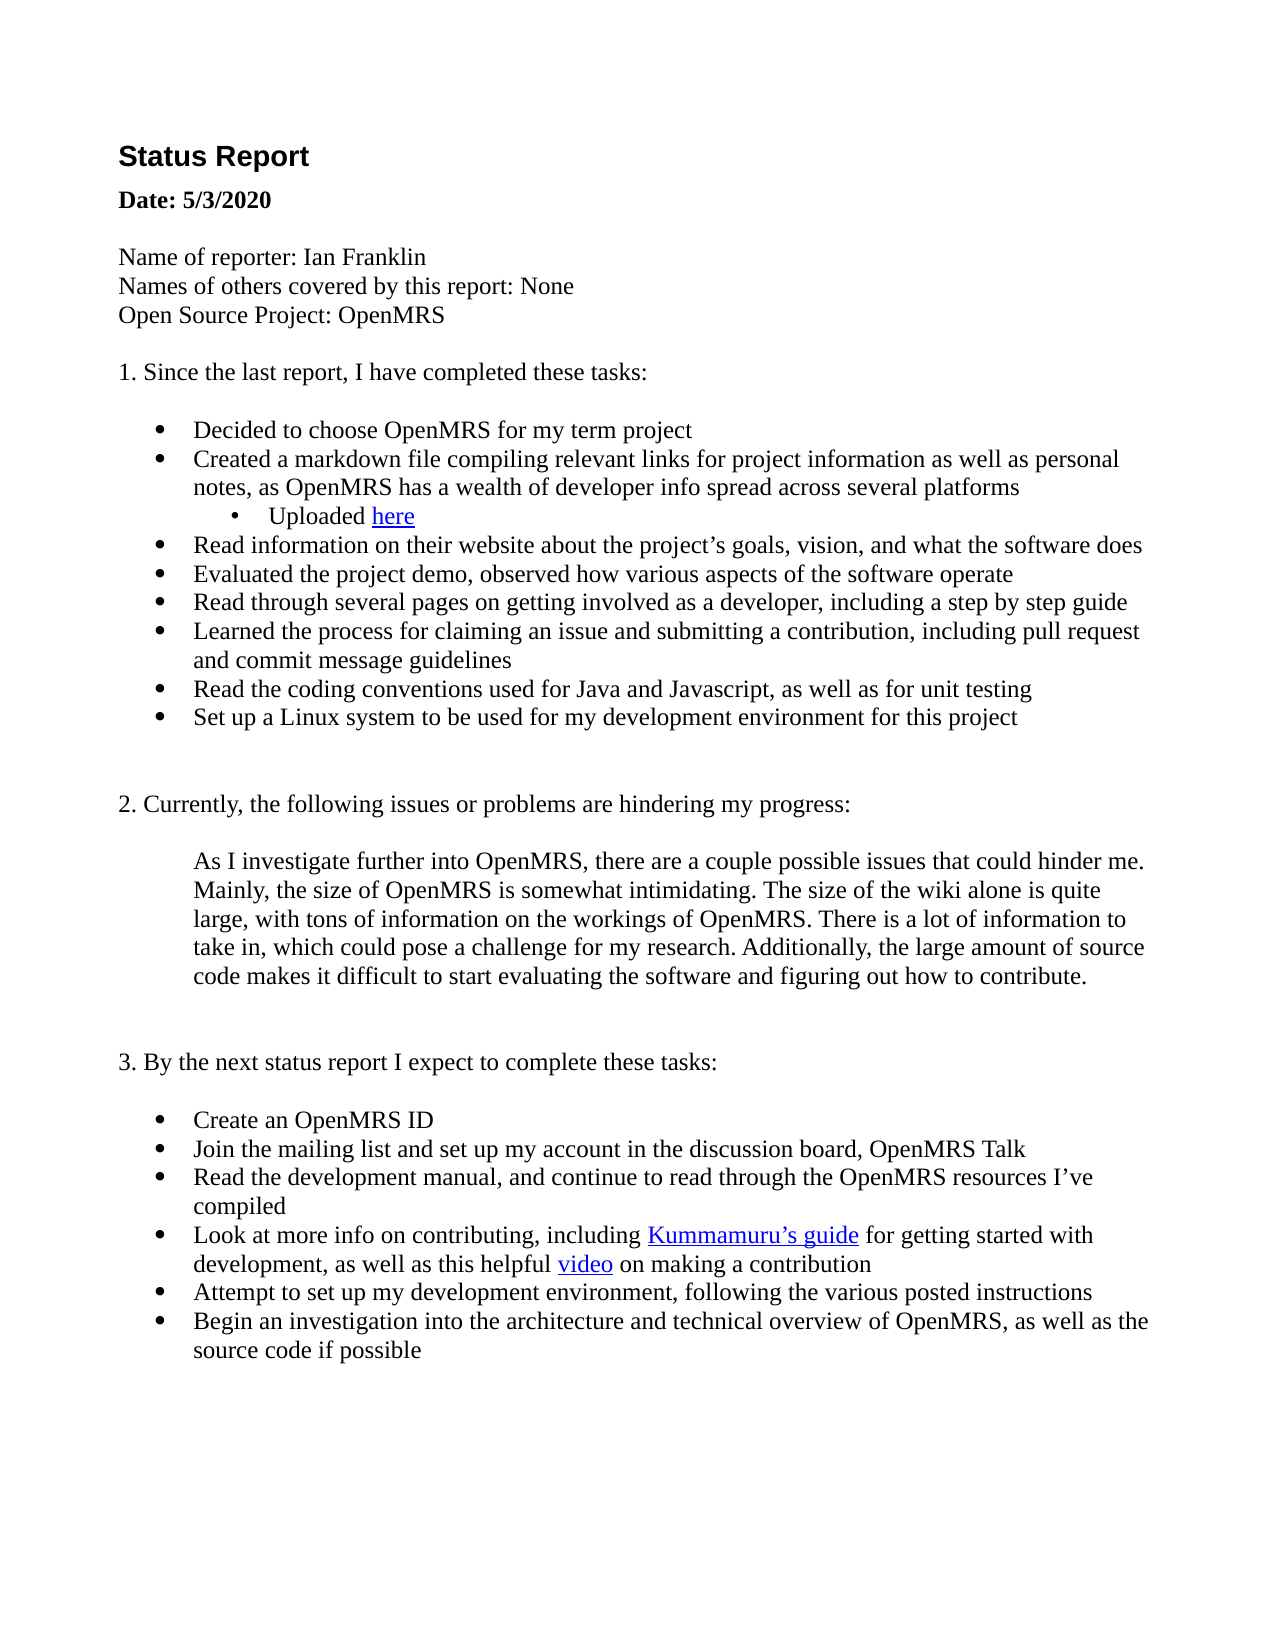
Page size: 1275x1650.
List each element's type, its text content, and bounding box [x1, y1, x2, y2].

text Name of reporter: Ian Franklin [118, 242, 1157, 271]
list Begin an investigation into the architecture and technical overview of OpenMRS, as well as the source code if possible [156, 1306, 1157, 1364]
list Read information on their website about the project’s goals, vision, and what the software does [156, 530, 1157, 559]
text 3. By the next status report I expect to complete these tasks: [118, 1047, 1157, 1076]
list Read the development manual, and continue to read through the OpenMRS resources I’ve compiled [156, 1162, 1157, 1220]
list Join the mailing list and set up my account in the discussion board, OpenMRS Talk [156, 1134, 1157, 1162]
subtitle Status Report [118, 139, 1157, 172]
list Read through several pages on getting involved as a developer, including a step by step guide [156, 587, 1157, 616]
text Names of others covered by this report: None [118, 271, 1157, 300]
text 1. Since the last report, I have completed these tasks: [118, 357, 1157, 386]
list Created a markdown file compiling relevant links for project information as well as personal notes, as OpenMRS has a wealth of developer info spread across several platforms [156, 444, 1157, 501]
list Decided to choose OpenMRS for my term project [156, 415, 1157, 444]
list Set up a Linux system to be used for my development environment for this project [156, 702, 1157, 731]
list Read the coding conventions used for Java and Javascript, as well as for unit testing [156, 674, 1157, 702]
text 2. Currently, the following issues or problems are hindering my progress: [118, 789, 1157, 817]
text Date: 5/3/2020 [118, 185, 1157, 214]
list Create an OpenMRS ID [156, 1105, 1157, 1134]
list Attempt to set up my development environment, following the various posted instructions [156, 1277, 1157, 1306]
list Learned the process for claiming an issue and submitting a contribution, including pull request and commit message guidelines [156, 616, 1157, 674]
list Uploaded here [231, 501, 1157, 530]
list Evaluated the project demo, observed how various aspects of the software operate [156, 559, 1157, 587]
list Look at more info on contributing, including Kummamuru’s guide for getting started with development, as well as this helpful video on making a contribution [156, 1220, 1157, 1277]
text Open Source Project: OpenMRS [118, 300, 1157, 329]
text As I investigate further into OpenMRS, there are a couple possible issues that could hinder me. Mainly, the size of OpenMRS is somewhat intimidating. The size of the wiki alone is quite large, with tons of information on the workings of OpenMRS. There is a lot of information to take in, which could pose a challenge for my research. Additionally, the large amount of source code makes it difficult to start evaluating the software and figuring out how to contribute. [193, 846, 1157, 990]
